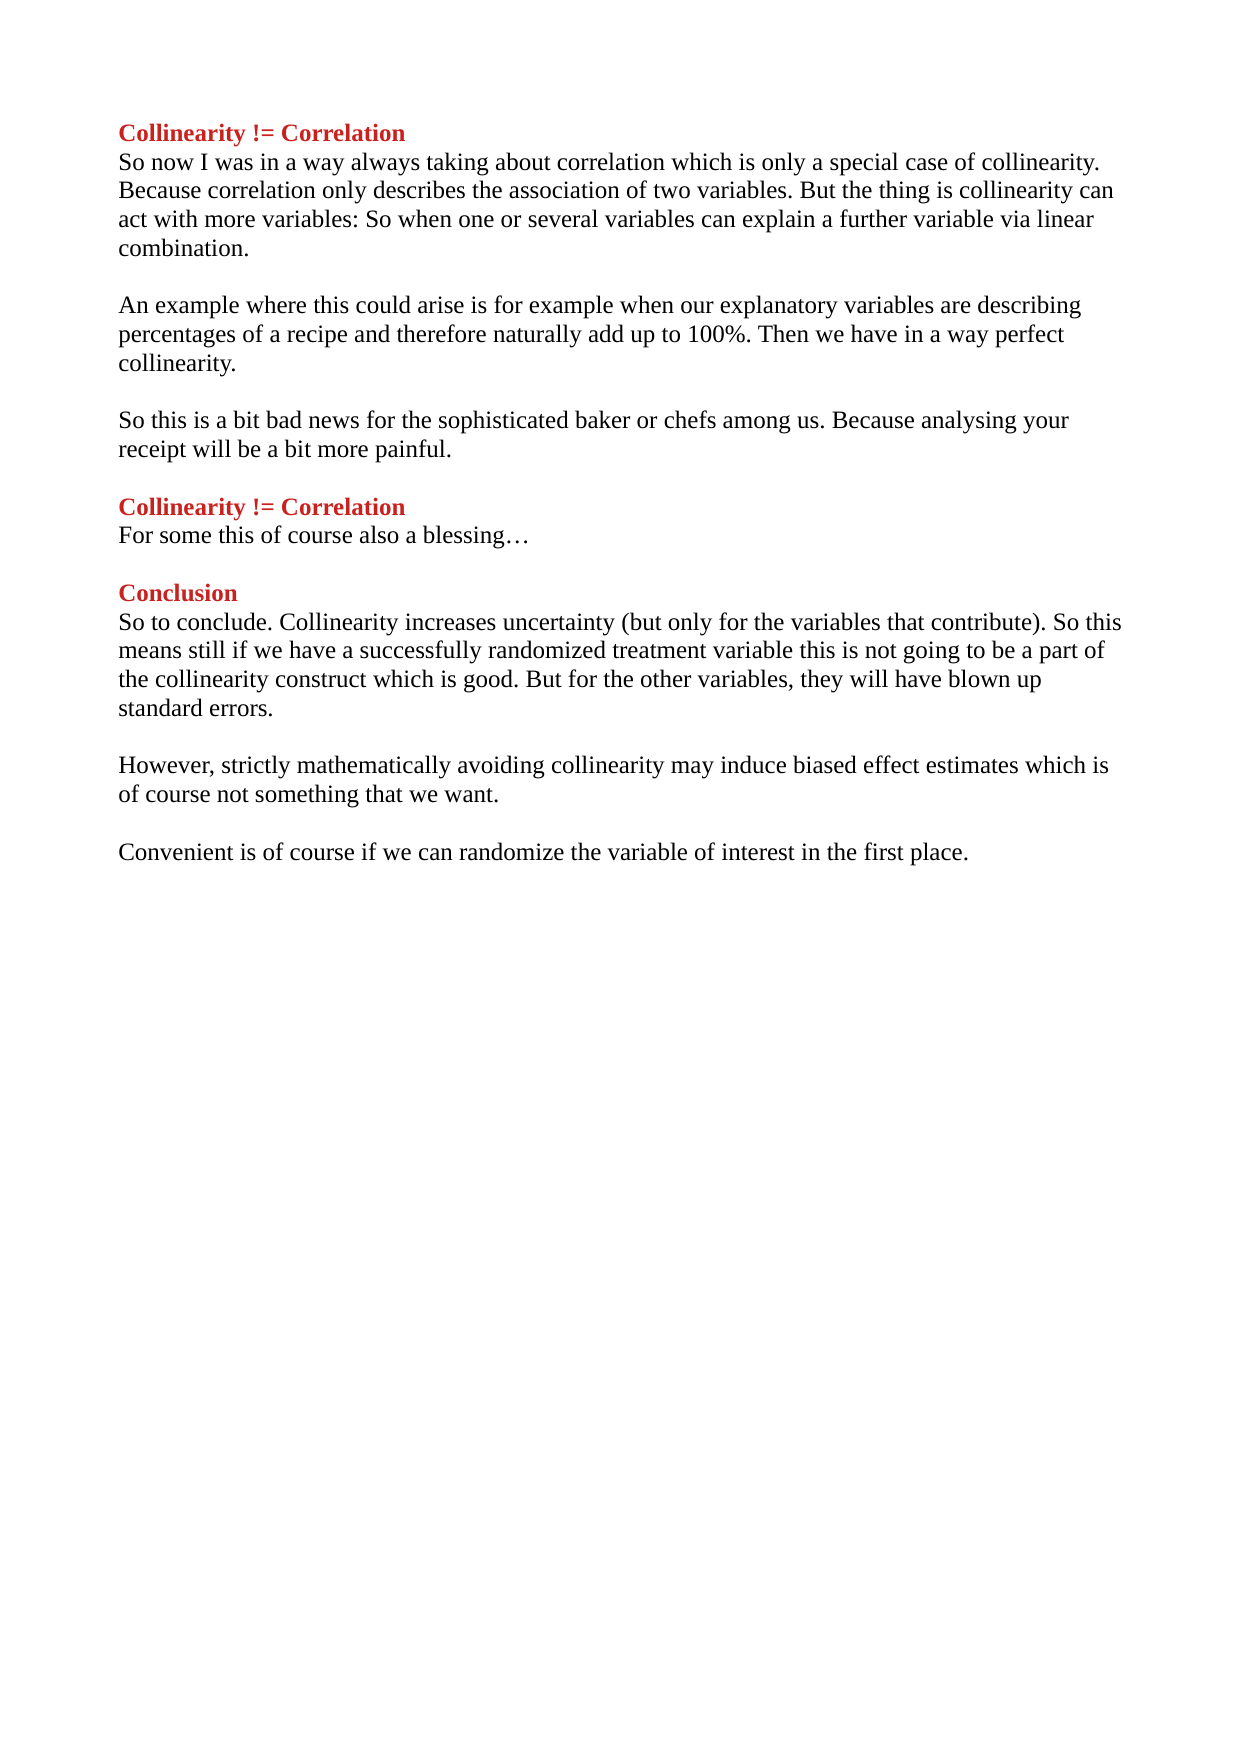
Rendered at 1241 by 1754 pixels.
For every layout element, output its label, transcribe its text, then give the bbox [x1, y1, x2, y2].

text For some this of course also a blessing… [118, 521, 1122, 549]
text Collinearity != Correlation [118, 492, 1122, 521]
text However, strictly mathematically avoiding collinearity may induce biased effect estimates which is of course not something that we want. [118, 751, 1122, 808]
text Conclusion [118, 578, 1122, 607]
text An example where this could arise is for example when our explanatory variables are describing percentages of a recipe and therefore naturally add up to 100%. Then we have in a way perfect collinearity. [118, 291, 1122, 377]
text Convenient is of course if we can randomize the variable of interest in the first place. [118, 837, 1122, 866]
text So now I was in a way always taking about correlation which is only a special case of collinearity. Because correlation only describes the association of two variables. But the thing is collinearity can act with more variables: So when one or several variables can explain a further variable via linear combination. [118, 147, 1122, 262]
text So this is a bit bad news for the sophisticated baker or chefs among us. Because analysing your receipt will be a bit more painful. [118, 406, 1122, 463]
text So to conclude. Collinearity increases uncertainty (but only for the variables that contribute). So this means still if we have a successfully randomized treatment variable this is not going to be a part of the collinearity construct which is good. But for the other variables, they will have blown up standard errors. [118, 607, 1122, 722]
text Collinearity != Correlation [118, 118, 1122, 147]
